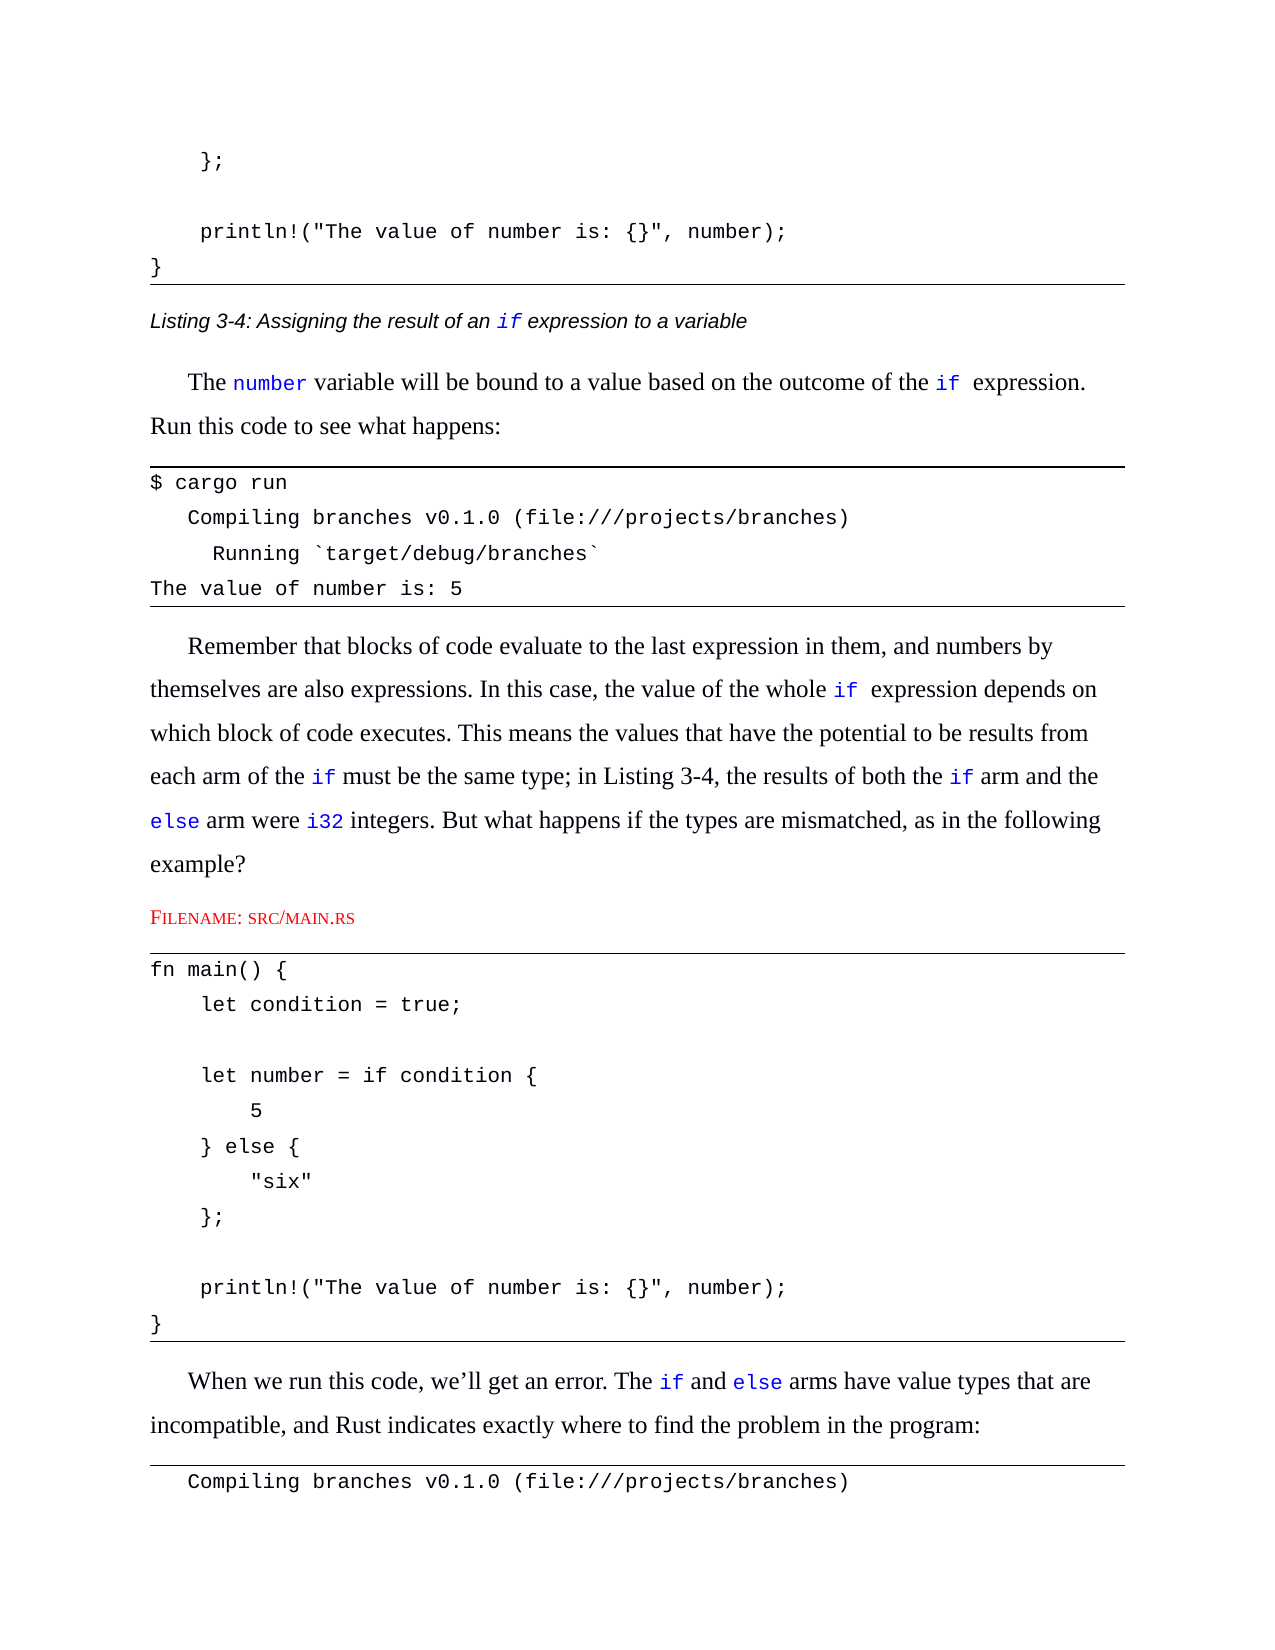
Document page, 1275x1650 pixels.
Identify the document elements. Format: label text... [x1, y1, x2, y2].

text Compiling branches v0.1.0 (file:///projects/branches) [150, 507, 1125, 531]
text println!("The value of number is: {}", number); [150, 221, 1125, 244]
text } else { [150, 1136, 1125, 1159]
text Compiling branches v0.1.0 (file:///projects/branches) [150, 1466, 1125, 1494]
text The value of number is: 5 [150, 578, 1125, 606]
text The number variable will be bound to a value based on the outcome of the if expression. Run this code to see what happens: [150, 367, 1125, 439]
text 5 [150, 1100, 1125, 1124]
text }; [150, 1206, 1125, 1230]
text Listing 3-4: Assigning the result of an if expression to a variable [150, 309, 1125, 335]
text }; [150, 150, 1125, 174]
text $ cargo run [150, 468, 1125, 495]
text Filename: src/main.rs [150, 905, 1125, 929]
text let condition = true; [150, 994, 1125, 1018]
text fn main() { [150, 954, 1125, 982]
text Remember that blocks of code evaluate to the last expression in them, and numbers by themselves are also expressions. In this case, the value of the whole if expression depends on which block of code executes. This means the values that have the potential to be results from each arm of the if must be the same type; in Listing 3-4, the results of both the if arm and the else arm were i32 integers. But what happens if the types are mismatched, as in the following example? [150, 631, 1125, 878]
text Running `target/debug/branches` [150, 542, 1125, 566]
text println!("The value of number is: {}", number); [150, 1277, 1125, 1301]
text "six" [150, 1171, 1125, 1195]
text let number = if condition { [150, 1065, 1125, 1088]
text } [150, 256, 1125, 284]
text When we run this code, we’ll get an error. The if and else arms have value types that are incompatible, and Rust indicates exactly where to find the problem in the program: [150, 1366, 1125, 1438]
text } [150, 1313, 1125, 1341]
